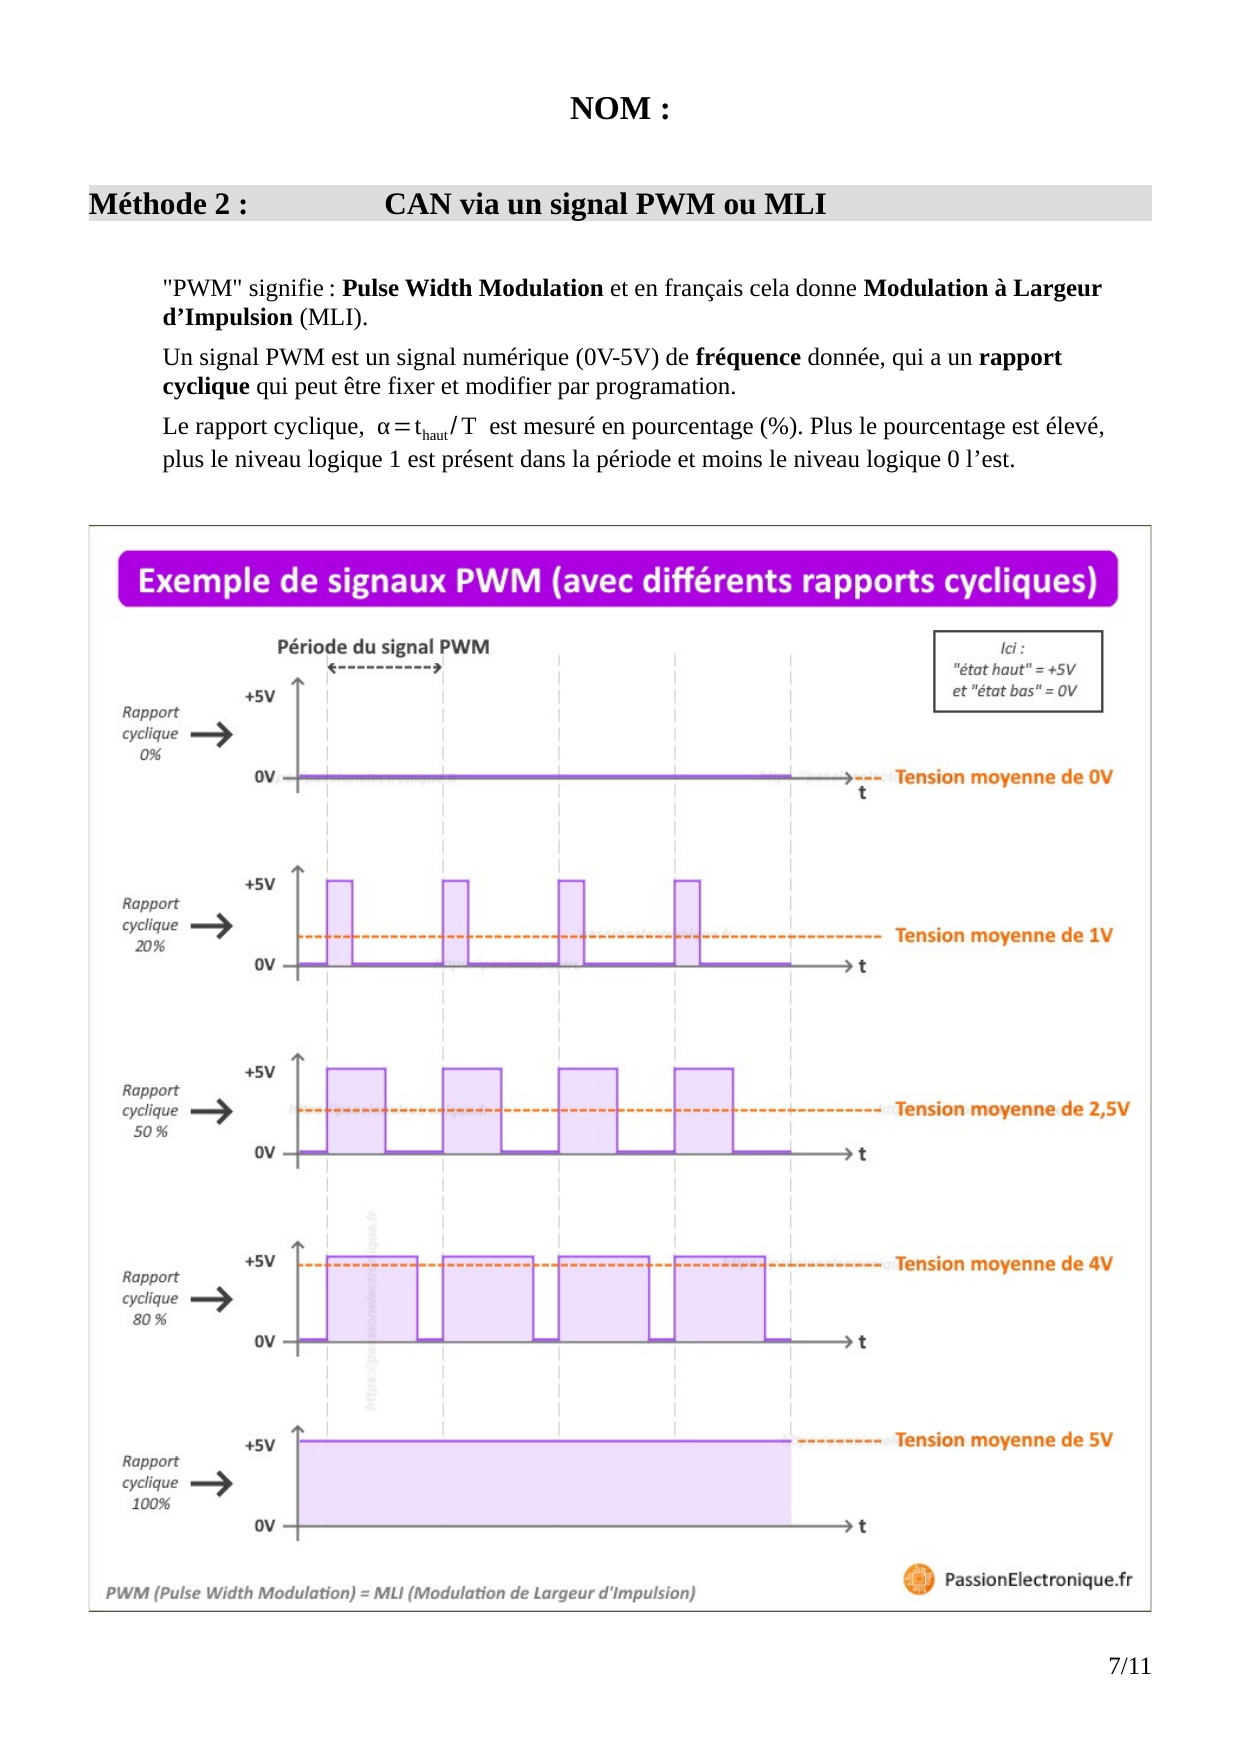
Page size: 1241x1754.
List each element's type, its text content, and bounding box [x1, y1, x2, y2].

text "PWM" signifie : Pulse Width Modulation et en français cela donne Modulation à Largeur d’Impulsion (MLI). [162, 273, 1152, 330]
text Le rapport cyclique, est mesuré en pourcentage (%). Plus le pourcentage est élevé, plus le niveau logique 1 est présent dans la période et moins le niveau logique 0 l’est. [162, 411, 1152, 473]
text Un signal PWM est un signal numérique (0V-5V) de fréquence donnée, qui a un rapport cyclique qui peut être fixer et modifier par programation. [162, 342, 1152, 400]
text Méthode 2 : CAN via un signal PWM ou MLI [89, 185, 1152, 221]
picture [88, 525, 1152, 1612]
